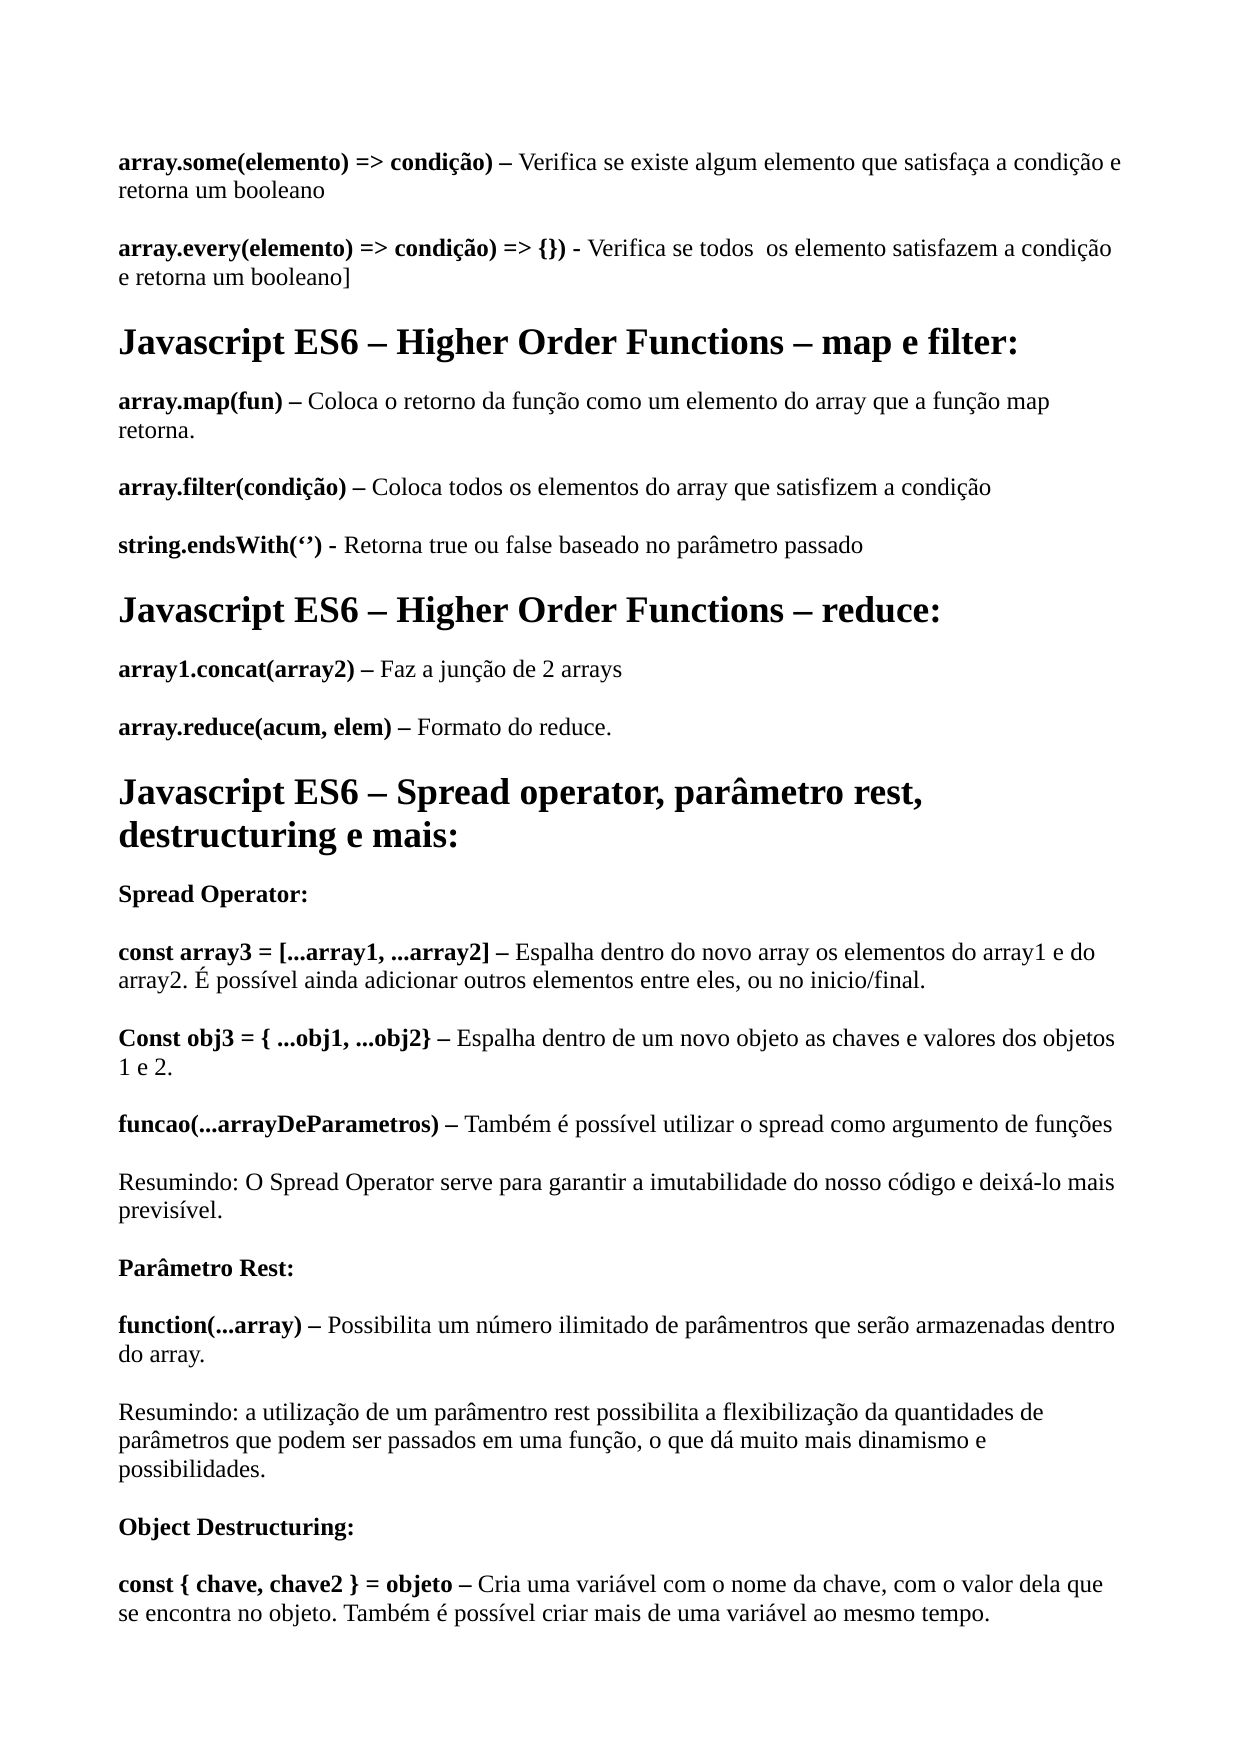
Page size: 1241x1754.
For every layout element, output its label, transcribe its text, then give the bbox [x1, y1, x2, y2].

text funcao(...arrayDeParametros) – Também é possível utilizar o spread como argumento de funções [118, 1109, 1122, 1138]
text const { chave, chave2 } = objeto – Cria uma variável com o nome da chave, com o valor dela que se encontra no objeto. Também é possível criar mais de uma variável ao mesmo tempo. [118, 1569, 1122, 1627]
text array.some(elemento) => condição) – Verifica se existe algum elemento que satisfaça a condição e retorna um booleano [118, 147, 1122, 204]
text const array3 = [...array1, ...array2] – Espalha dentro do novo array os elementos do array1 e do array2. É possível ainda adicionar outros elementos entre eles, ou no inicio/final. [118, 937, 1122, 994]
text function(...array) – Possibilita um número ilimitado de parâmentros que serão armazenadas dentro do array. [118, 1310, 1122, 1368]
text array.every(elemento) => condição) => {}) - Verifica se todos os elemento satisfazem a condição e retorna um booleano] [118, 233, 1122, 291]
text Resumindo: O Spread Operator serve para garantir a imutabilidade do nosso código e deixá-lo mais previsível. [118, 1167, 1122, 1224]
text Javascript ES6 – Higher Order Functions – map e filter: [118, 319, 1122, 362]
text array.filter(condição) – Coloca todos os elementos do array que satisfizem a condição [118, 472, 1122, 501]
text array1.concat(array2) – Faz a junção de 2 arrays [118, 654, 1122, 683]
text Parâmetro Rest: [118, 1253, 1122, 1282]
text Spread Operator: [118, 879, 1122, 908]
text Resumindo: a utilização de um parâmentro rest possibilita a flexibilização da quantidades de parâmetros que podem ser passados em uma função, o que dá muito mais dinamismo e possibilidades. [118, 1397, 1122, 1483]
text array.reduce(acum, elem) – Formato do reduce. [118, 712, 1122, 740]
text Javascript ES6 – Higher Order Functions – reduce: [118, 587, 1122, 631]
text array.map(fun) – Coloca o retorno da função como um elemento do array que a função map retorna. [118, 386, 1122, 444]
text Const obj3 = { ...obj1, ...obj2} – Espalha dentro de um novo objeto as chaves e valores dos objetos 1 e 2. [118, 1023, 1122, 1080]
text Javascript ES6 – Spread operator, parâmetro rest, destructuring e mais: [118, 769, 1122, 855]
text string.endsWith(‘’) - Retorna true ou false baseado no parâmetro passado [118, 530, 1122, 559]
text Object Destructuring: [118, 1512, 1122, 1540]
